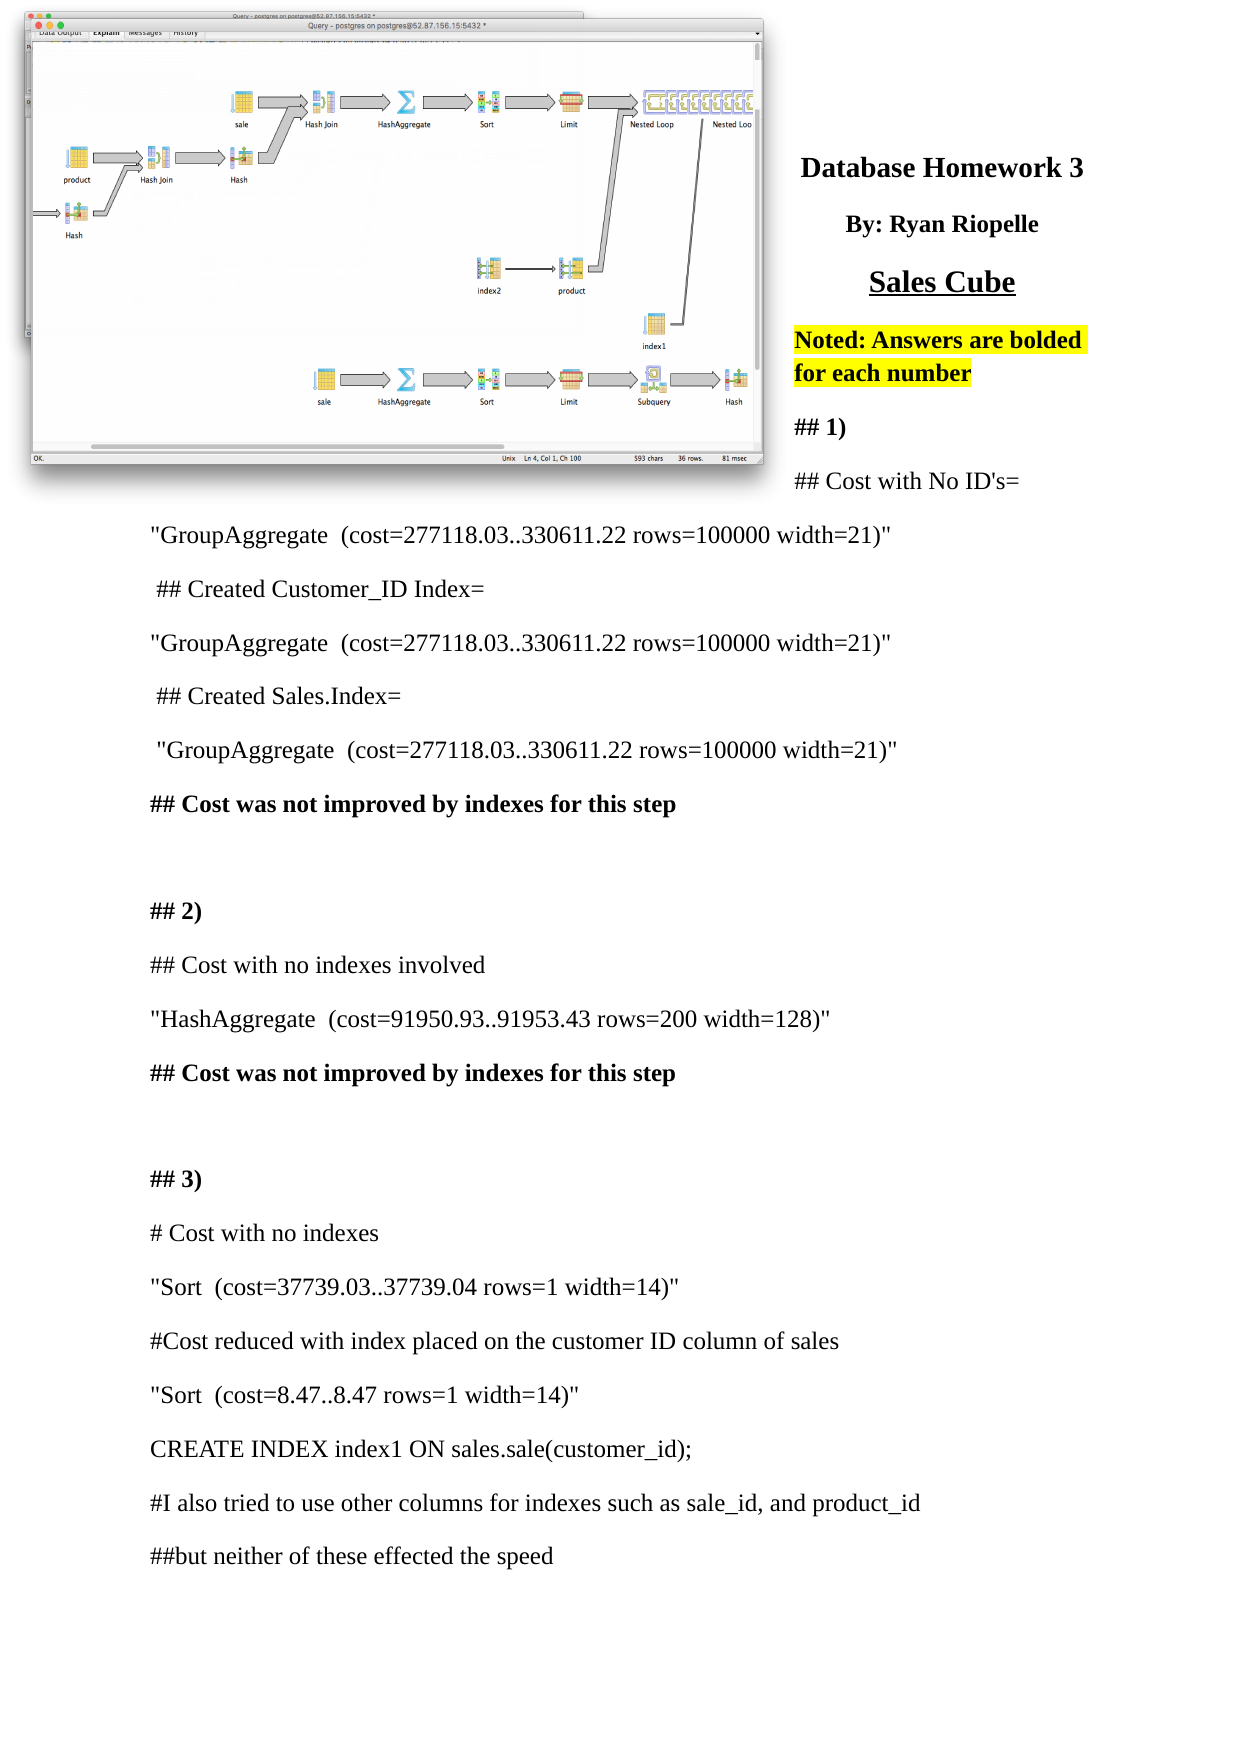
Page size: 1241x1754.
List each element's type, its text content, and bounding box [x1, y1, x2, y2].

text #I also tried to use other columns for indexes such as sale_id, and product_id [150, 1488, 1090, 1516]
text ##but neither of these effected the speed [150, 1541, 1090, 1570]
text By: Ryan Riopelle [794, 209, 1090, 238]
text Noted: Answers are bolded for each number [794, 325, 1090, 387]
text ## 1) [794, 412, 1090, 441]
text ## Created Sales.Index= [150, 681, 1090, 710]
text "GroupAggregate (cost=277118.03..330611.22 rows=100000 width=21)" [150, 628, 1090, 656]
text ## 3) [150, 1164, 1090, 1193]
text ## Cost was not improved by indexes for this step [150, 789, 1090, 818]
text Sales Cube [794, 263, 1090, 299]
text "HashAggregate (cost=91950.93..91953.43 rows=200 width=128)" [150, 1004, 1090, 1032]
text #Cost reduced with index placed on the customer ID column of sales [150, 1326, 1090, 1355]
text ## Cost was not improved by indexes for this step [150, 1058, 1090, 1086]
picture [0, 0, 794, 513]
text "GroupAggregate (cost=277118.03..330611.22 rows=100000 width=21)" [150, 520, 1090, 549]
text ## 2) [150, 896, 1090, 925]
text ## Cost with no indexes involved [150, 950, 1090, 979]
text "GroupAggregate (cost=277118.03..330611.22 rows=100000 width=21)" [150, 735, 1090, 764]
text ## Created Customer_ID Index= [150, 574, 1090, 602]
text CREATE INDEX index1 ON sales.sale(customer_id); [150, 1434, 1090, 1462]
text "Sort (cost=8.47..8.47 rows=1 width=14)" [150, 1380, 1090, 1409]
text # Cost with no indexes [150, 1218, 1090, 1247]
text ## Cost with No ID's= [794, 466, 1090, 495]
text Database Homework 3 [794, 150, 1090, 183]
text "Sort (cost=37739.03..37739.04 rows=1 width=14)" [150, 1272, 1090, 1301]
